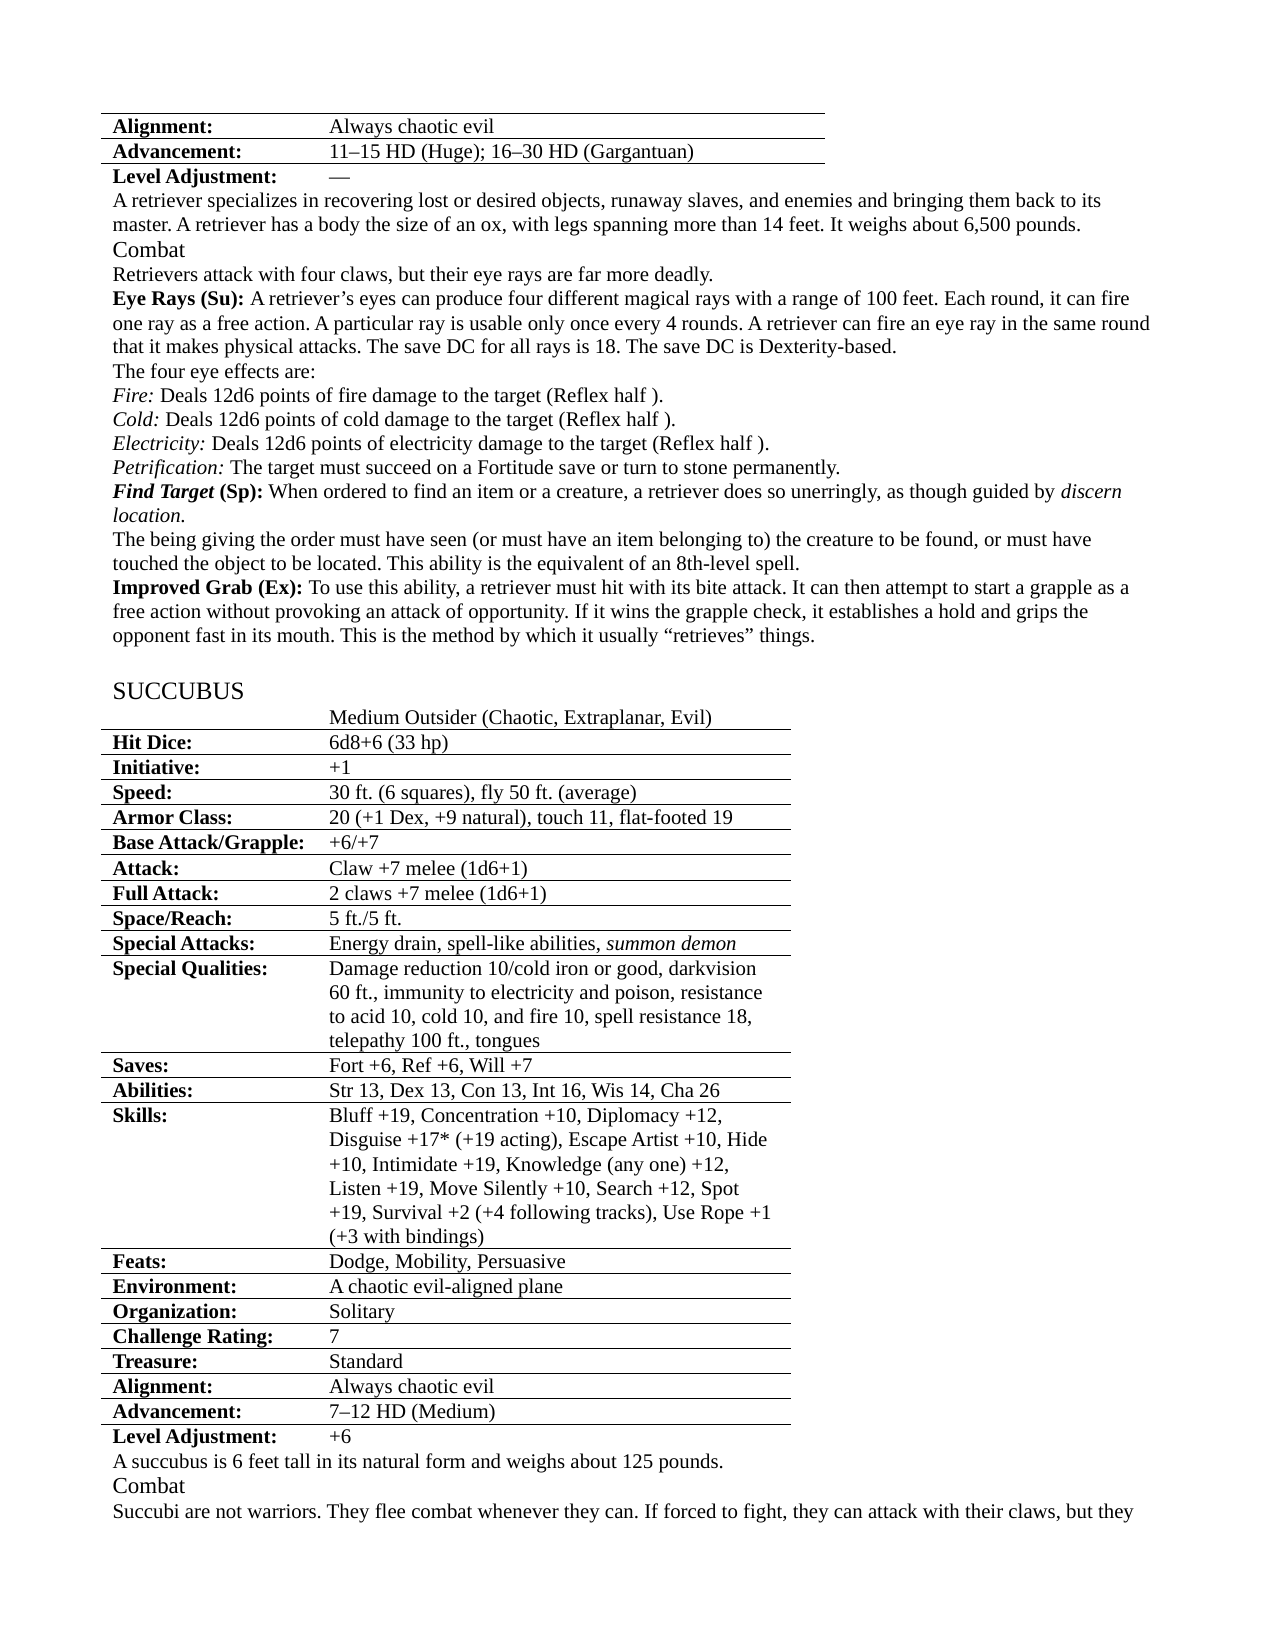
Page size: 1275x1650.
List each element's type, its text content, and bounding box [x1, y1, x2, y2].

text A retriever specializes in recovering lost or desired objects, runaway slaves, and enemies and bringing them back to its master. A retriever has a body the size of an ox, with legs spanning more than 14 feet. It weighs about 6,500 pounds. [112, 188, 1162, 236]
text Cold: Deals 12d6 points of cold damage to the target (Reflex half ). [112, 407, 1162, 431]
table_cell Alignment: [101, 114, 318, 138]
table_header Medium Outsider (Chaotic, Extraplanar, Evil) [318, 705, 791, 729]
table_cell Damage reduction 10/cold iron or good, darkvision 60 ft., immunity to electricity and poison, resistance to acid 10, cold 10, and fire 10, spell resistance 18, telepathy 100 ft., tongues [318, 956, 791, 1052]
text Petrification: The target must succeed on a Fortitude save or turn to stone permanently. [112, 455, 1162, 479]
table_cell 20 (+1 Dex, +9 natural), touch 11, flat-footed 19 [318, 805, 791, 829]
table_cell +1 [318, 755, 791, 779]
table_cell — [318, 164, 825, 188]
table_cell 7 [318, 1324, 791, 1348]
text A succubus is 6 feet tall in its natural form and weighs about 125 pounds. [112, 1448, 1162, 1473]
table_cell Str 13, Dex 13, Con 13, Int 16, Wis 14, Cha 26 [318, 1078, 791, 1102]
table_cell Energy drain, spell-like abilities, summon demon [318, 931, 791, 955]
table_cell A chaotic evil-aligned plane [318, 1274, 791, 1298]
table_cell Advancement: [101, 1399, 318, 1423]
table_cell Standard [318, 1349, 791, 1373]
table_cell Space/Reach: [101, 906, 318, 930]
table_cell Special Attacks: [101, 931, 318, 955]
table_cell Organization: [101, 1299, 318, 1323]
table_cell +6/+7 [318, 830, 791, 854]
table_cell Full Attack: [101, 881, 318, 904]
table_cell Bluff +19, Concentration +10, Diplomacy +12, Disguise +17* (+19 acting), Escape Artist +10, Hide +10, Intimidate +19, Knowledge (any one) +12, Listen +19, Move Silently +10, Search +12, Spot +19, Survival +2 (+4 following tracks), Use Rope +1 (+3 with bindings) [318, 1103, 791, 1248]
table_cell Initiative: [101, 755, 318, 779]
text Find Target (Sp): When ordered to find an item or a creature, a retriever does so unerringly, as though guided by discern location. [112, 479, 1162, 527]
table_cell Environment: [101, 1274, 318, 1298]
table_cell Attack: [101, 855, 318, 879]
text Retrievers attack with four claws, but their eye rays are far more deadly. [112, 262, 1162, 286]
table_cell Armor Class: [101, 805, 318, 829]
table_cell Claw +7 melee (1d6+1) [318, 855, 791, 879]
table_cell Feats: [101, 1249, 318, 1273]
table_cell Always chaotic evil [318, 1374, 791, 1398]
table_cell Speed: [101, 780, 318, 804]
text Improved Grab (Ex): To use this ability, a retriever must hit with its bite attack. It can then attempt to start a grapple as a free action without provoking an attack of opportunity. If it wins the grapple check, it establishes a hold and grips the opponent fast in its mouth. This is the method by which it usually “retrieves” things. [112, 575, 1162, 647]
text Fire: Deals 12d6 points of fire damage to the target (Reflex half ). [112, 383, 1162, 407]
table_cell Base Attack/Grapple: [101, 830, 318, 854]
text SUCCUBUS [112, 676, 1162, 705]
table_cell +6 [318, 1425, 791, 1448]
table_cell Challenge Rating: [101, 1324, 318, 1348]
table_cell Special Qualities: [101, 956, 318, 1052]
text The being giving the order must have seen (or must have an item belonging to) the creature to be found, or must have touched the object to be located. This ability is the equivalent of an 8th-level spell. [112, 527, 1162, 575]
table_cell 6d8+6 (33 hp) [318, 730, 791, 754]
table_cell 2 claws +7 melee (1d6+1) [318, 881, 791, 904]
text Succubi are not warriors. They flee combat whenever they can. If forced to fight, they can attack with their claws, but they [112, 1499, 1162, 1523]
table_cell Skills: [101, 1103, 318, 1248]
table_cell Dodge, Mobility, Persuasive [318, 1249, 791, 1273]
table_cell Saves: [101, 1053, 318, 1077]
table_cell Level Adjustment: [101, 1425, 318, 1448]
text Eye Rays (Su): A retriever’s eyes can produce four different magical rays with a range of 100 feet. Each round, it can fire one ray as a free action. A particular ray is usable only once every 4 rounds. A retriever can fire an eye ray in the same round that it makes physical attacks. The save DC for all rays is 18. The save DC is Dexterity-based. [112, 286, 1162, 358]
table_cell Alignment: [101, 1374, 318, 1398]
table_cell Level Adjustment: [101, 164, 318, 188]
text Electricity: Deals 12d6 points of electricity damage to the target (Reflex half ). [112, 431, 1162, 455]
table_cell Hit Dice: [101, 730, 318, 754]
text Combat [112, 1473, 1162, 1499]
table_cell Solitary [318, 1299, 791, 1323]
text The four eye effects are: [112, 358, 1162, 383]
table_cell 7–12 HD (Medium) [318, 1399, 791, 1423]
table_cell Always chaotic evil [318, 114, 825, 138]
table_cell 30 ft. (6 squares), fly 50 ft. (average) [318, 780, 791, 804]
text Combat [112, 236, 1162, 262]
table_cell Treasure: [101, 1349, 318, 1373]
table_cell Fort +6, Ref +6, Will +7 [318, 1053, 791, 1077]
table_cell Advancement: [101, 139, 318, 163]
table_cell 11–15 HD (Huge); 16–30 HD (Gargantuan) [318, 139, 825, 163]
table_cell Abilities: [101, 1078, 318, 1102]
table_header [101, 705, 318, 729]
table_cell 5 ft./5 ft. [318, 906, 791, 930]
